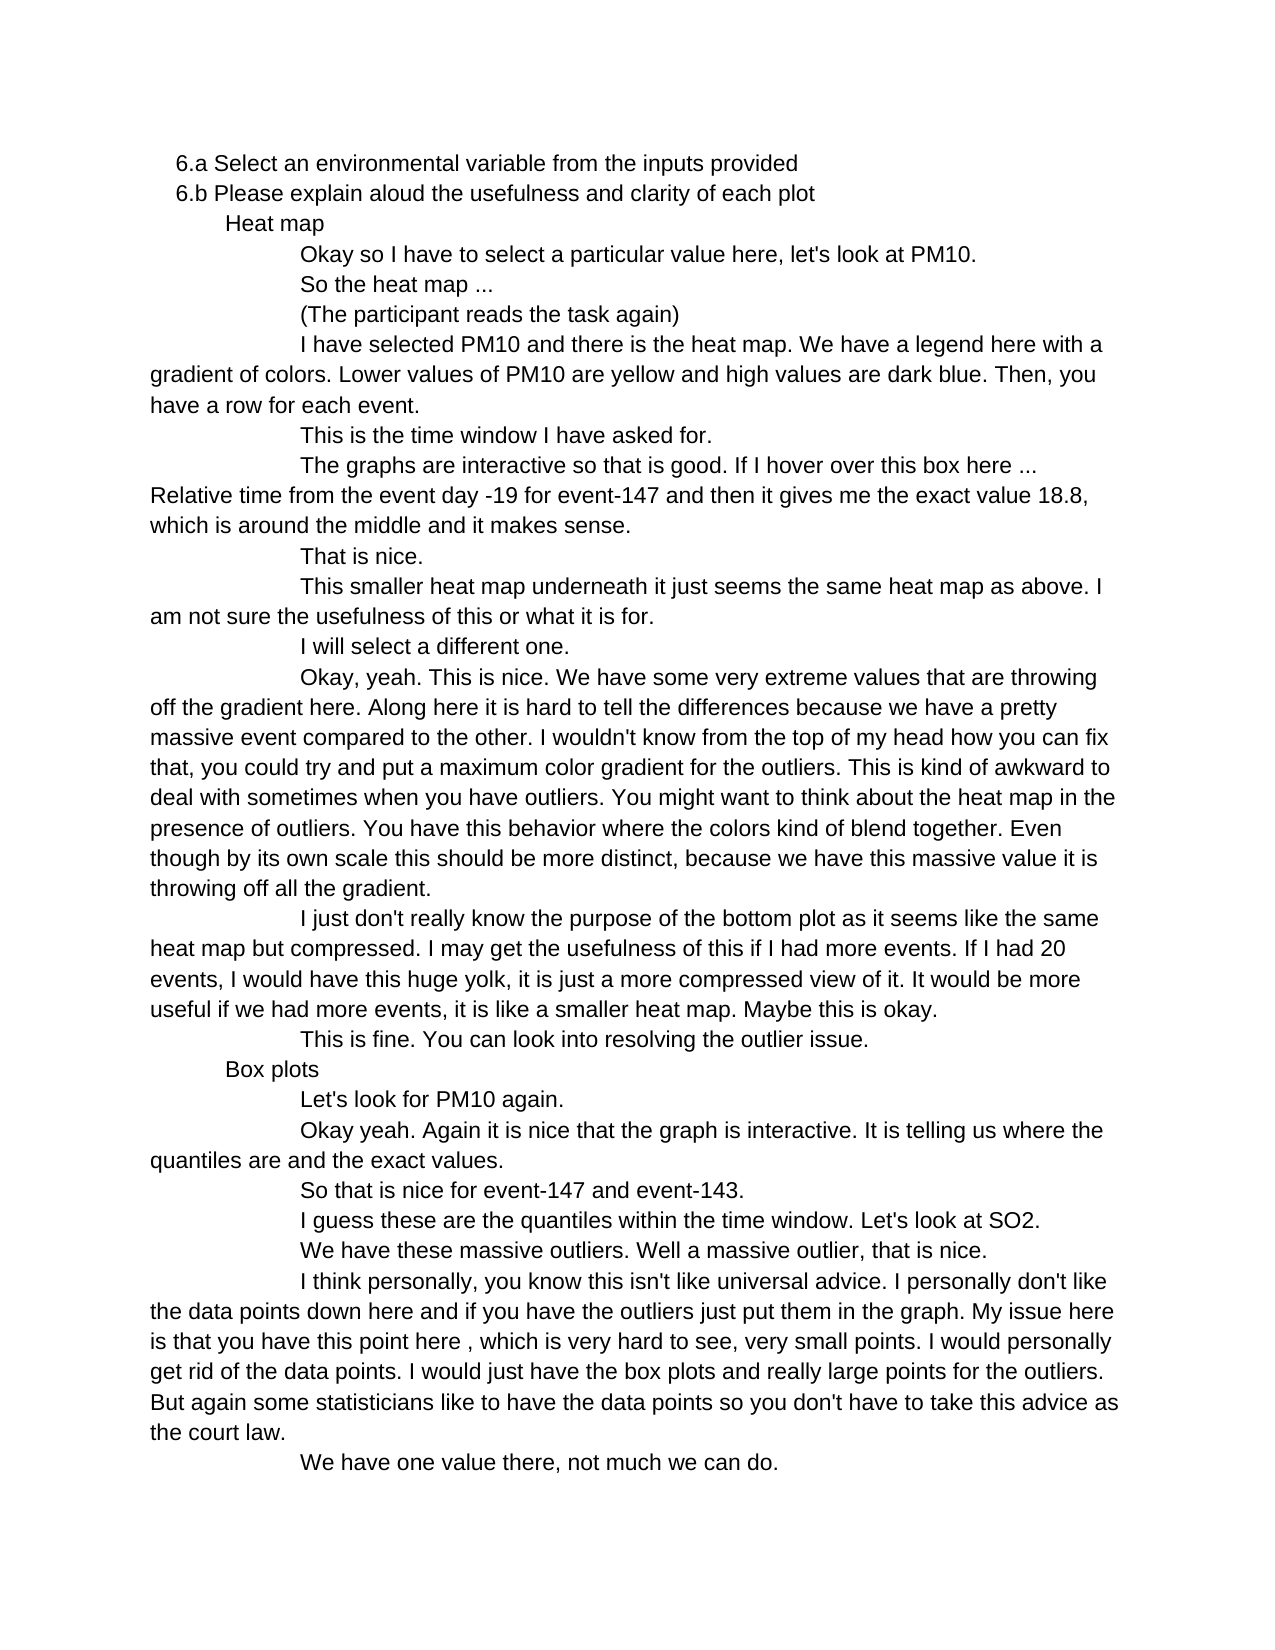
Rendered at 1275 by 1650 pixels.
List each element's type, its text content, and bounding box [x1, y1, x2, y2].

text This smaller heat map underneath it just seems the same heat map as above. I am not sure the usefulness of this or what it is for. [150, 573, 1125, 629]
text So the heat map ... [150, 271, 1125, 297]
text I have selected PM10 and there is the heat map. We have a legend here with a gradient of colors. Lower values of PM10 are yellow and high values are dark blue. Then, you have a row for each event. [150, 331, 1125, 418]
text That is nice. [150, 543, 1125, 569]
text So that is nice for event-147 and event-143. [150, 1177, 1125, 1203]
text I think personally, you know this isn't like universal advice. I personally don't like the data points down here and if you have the outliers just put them in the graph. My issue here is that you have this point here , which is very hard to see, very small points. I would personally get rid of the data points. I would just have the box plots and really large points for the outliers. But again some statisticians like to have the data points so you don't have to take this advice as the court law. [150, 1268, 1125, 1445]
text Heat map [150, 210, 1125, 237]
text Let's look for PM10 again. [150, 1086, 1125, 1113]
text I guess these are the quantiles within the time window. Let's look at SO2. [150, 1207, 1125, 1234]
text This is the time window I have asked for. [150, 422, 1125, 448]
text Okay so I have to select a particular value here, let's look at PM10. [150, 241, 1125, 267]
text 6.a Select an environmental variable from the inputs provided [150, 150, 1125, 176]
text I will select a different one. [150, 633, 1125, 660]
text We have one value there, not much we can do. [150, 1449, 1125, 1475]
text Okay yeah. Again it is nice that the graph is interactive. It is telling us where the quantiles are and the exact values. [150, 1117, 1125, 1173]
text The graphs are interactive so that is good. If I hover over this box here ... Relative time from the event day -19 for event-147 and then it gives me the exact value 18.8, which is around the middle and it makes sense. [150, 452, 1125, 539]
text 6.b Please explain aloud the usefulness and clarity of each plot [150, 180, 1125, 207]
text (The participant reads the task again) [150, 301, 1125, 327]
text Okay, yeah. This is nice. We have some very extreme values that are throwing off the gradient here. Along here it is hard to tell the differences because we have a pretty massive event compared to the other. I wouldn't know from the top of my head how you can fix that, you could try and put a maximum color gradient for the outliers. This is kind of awkward to deal with sometimes when you have outliers. You might want to think about the heat map in the presence of outliers. You have this behavior where the colors kind of blend together. Even though by its own scale this should be more distinct, because we have this massive value it is throwing off all the gradient. [150, 663, 1125, 901]
text We have these massive outliers. Well a massive outlier, that is nice. [150, 1237, 1125, 1264]
text This is fine. You can look into resolving the outlier issue. [150, 1026, 1125, 1052]
text I just don't really know the purpose of the bottom plot as it seems like the same heat map but compressed. I may get the usefulness of this if I had more events. If I had 20 events, I would have this huge yolk, it is just a more compressed view of it. It would be more useful if we had more events, it is like a smaller heat map. Maybe this is okay. [150, 905, 1125, 1022]
text Box plots [150, 1056, 1125, 1083]
